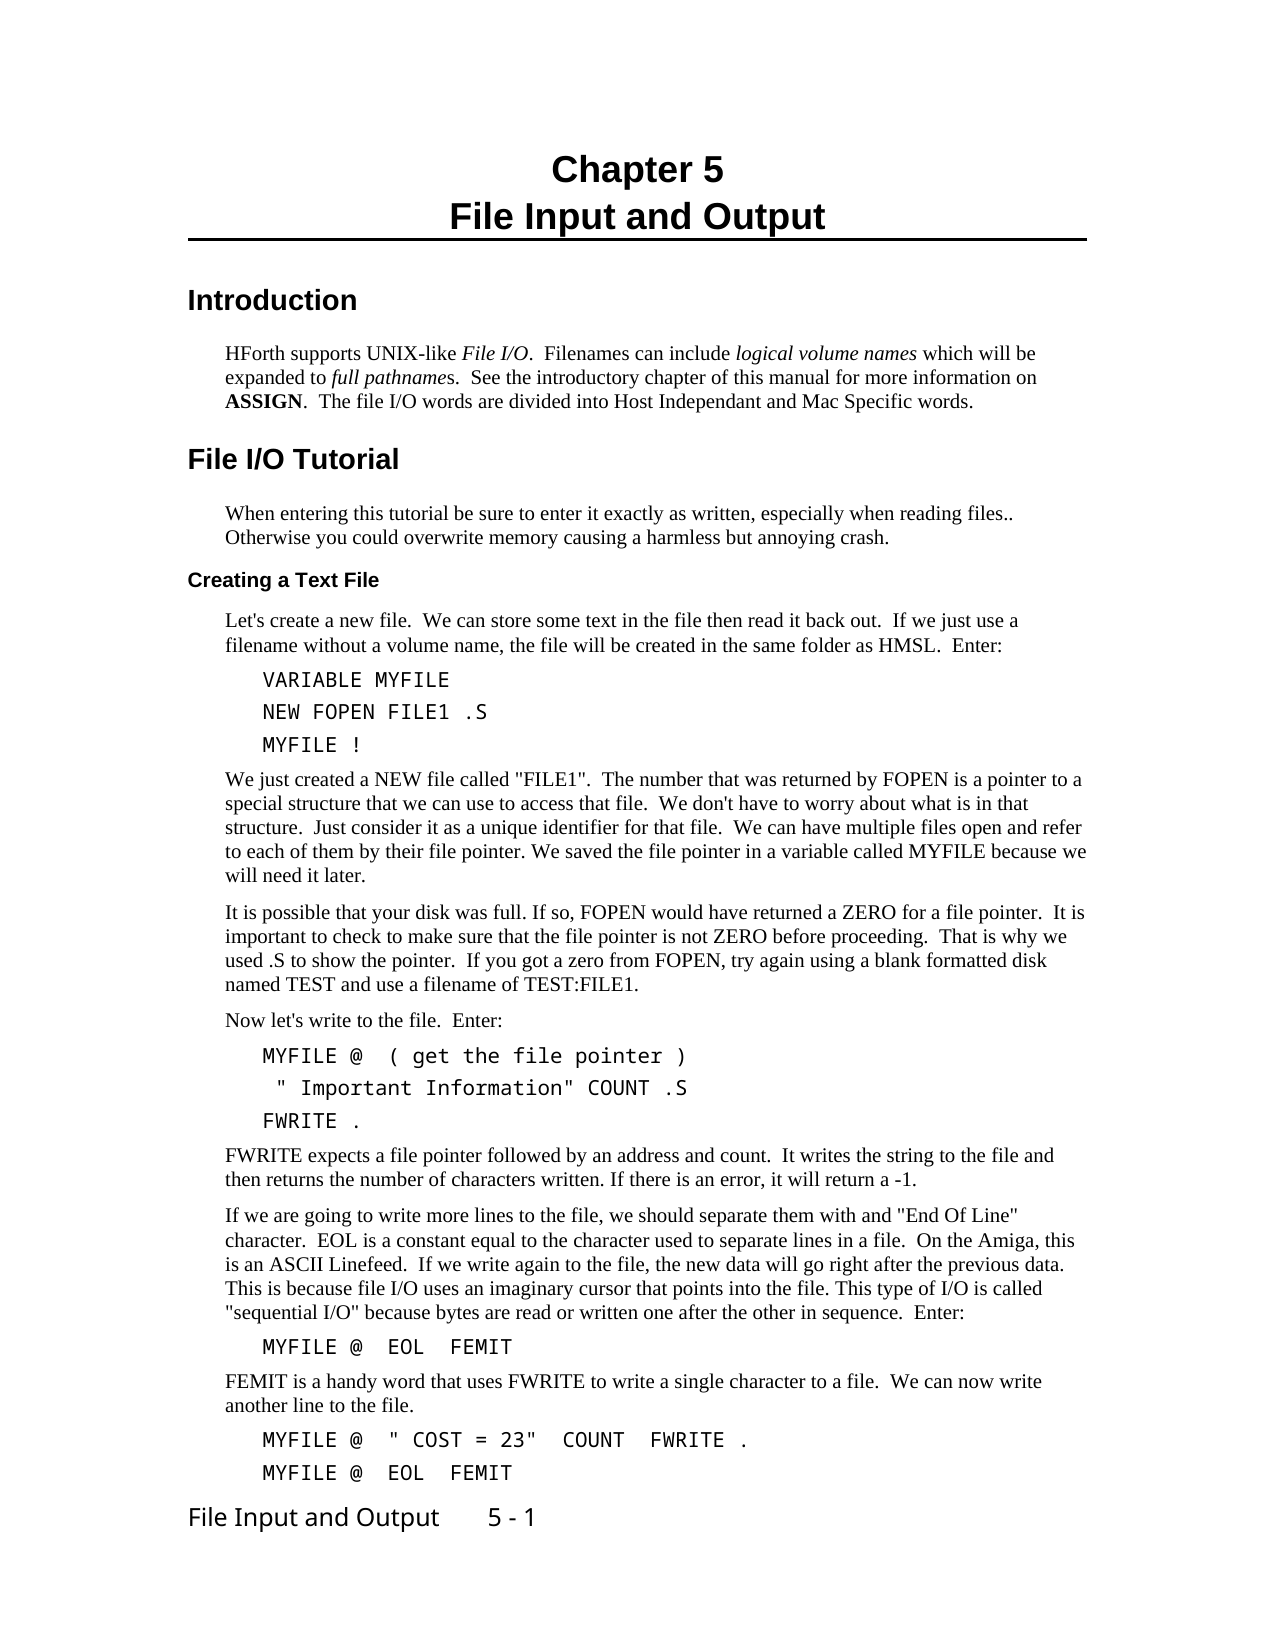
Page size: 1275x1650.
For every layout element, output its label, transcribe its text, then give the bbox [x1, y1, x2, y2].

text HForth supports UNIX-like File I/O. Filenames can include logical volume names which will be expanded to full pathnames. See the introductory chapter of this manual for more information on ASSIGN. The file I/O words are divided into Host Independant and Mac Specific words. [225, 341, 1087, 413]
text When entering this tutorial be sure to enter it exactly as written, especially when reading files.. Otherwise you could overwrite memory causing a harmless but annoying crash. [225, 501, 1087, 549]
text MYFILE ! [262, 730, 1087, 758]
text MYFILE @ EOL FEMIT [262, 1458, 1087, 1486]
text NEW FOPEN FILE1 .S [262, 697, 1087, 726]
text MYFILE @ ( get the file pointer ) [262, 1041, 1087, 1069]
text MYFILE @ " COST = 23" COUNT FWRITE . [262, 1425, 1087, 1454]
text Chapter 5 [187, 147, 1087, 190]
text FWRITE expects a file pointer followed by an address and count. It writes the string to the file and then returns the number of characters written. If there is an error, it will return a -1. [225, 1143, 1087, 1191]
subtitle Creating a Text File [187, 568, 1087, 592]
text MYFILE @ EOL FEMIT [262, 1332, 1087, 1361]
text VARIABLE MYFILE [262, 665, 1087, 693]
text FWRITE . [262, 1106, 1087, 1134]
text Now let's write to the file. Enter: [225, 1008, 1087, 1032]
subtitle Introduction [187, 282, 1087, 316]
text FEMIT is a handy word that uses FWRITE to write a single character to a file. We can now write another line to the file. [225, 1369, 1087, 1417]
subtitle File Input and Output [187, 194, 1087, 241]
subtitle File I/O Tutorial [187, 442, 1087, 476]
text We just created a NEW file called "FILE1". The number that was returned by FOPEN is a pointer to a special structure that we can use to access that file. We don't have to worry about what is in that structure. Just consider it as a unique identifier for that file. We can have multiple files open and refer to each of them by their file pointer. We saved the file pointer in a variable called MYFILE because we will need it later. [225, 767, 1087, 887]
text " Important Information" COUNT .S [262, 1073, 1087, 1102]
text Let's create a new file. We can store some text in the file then read it back out. If we just use a filename without a volume name, the file will be created in the same folder as HMSL. Enter: [225, 608, 1087, 657]
text It is possible that your disk was full. If so, FOPEN would have returned a ZERO for a file pointer. It is important to check to make sure that the file pointer is not ZERO before proceeding. That is why we used .S to show the pointer. If you got a zero from FOPEN, try again using a blank formatted disk named TEST and use a filename of TEST:FILE1. [225, 900, 1087, 996]
text If we are going to write more lines to the file, we should separate them with and "End Of Line" character. EOL is a constant equal to the character used to separate lines in a file. On the Amiga, this is an ASCII Linefeed. If we write again to the file, the new data will go right after the previous data. This is because file I/O uses an imaginary cursor that points into the file. This type of I/O is called "sequential I/O" because bytes are read or written one after the other in sequence. Enter: [225, 1203, 1087, 1324]
